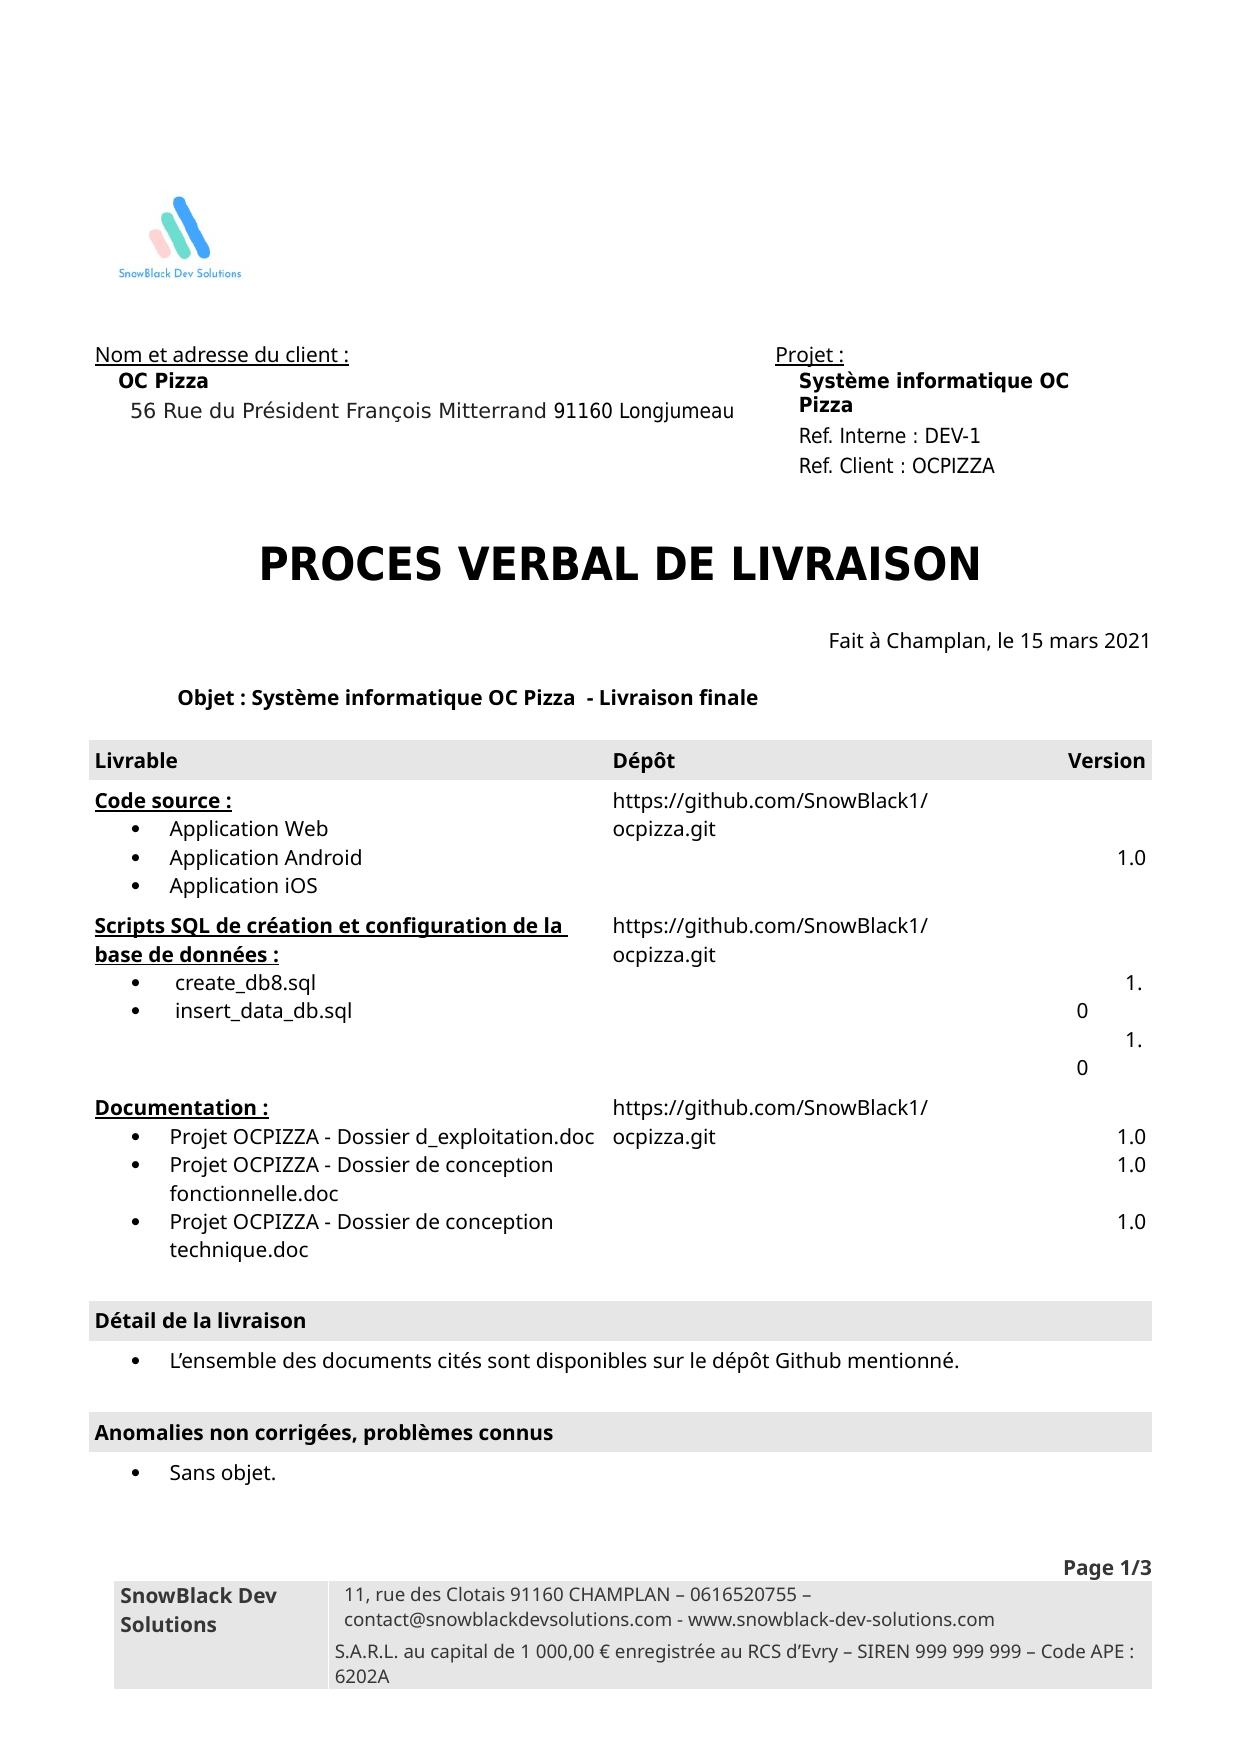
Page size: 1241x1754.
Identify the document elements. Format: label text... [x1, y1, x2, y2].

table_cell 1.0 1.0 [1013, 906, 1152, 1088]
table_header Version [1013, 740, 1152, 780]
table_cell Code source : Application Web Application Android Application iOS [89, 780, 607, 906]
table_header Livrable [89, 740, 607, 780]
table_header Dépôt [607, 740, 1013, 780]
table_cell 1.0 1.0 1.0 [1013, 1088, 1152, 1270]
table_cell 1.0 [1013, 780, 1152, 906]
table_cell https://github.com/SnowBlack1/ocpizza.git [607, 780, 1013, 906]
table_cell https://github.com/SnowBlack1/ocpizza.git [607, 1088, 1013, 1270]
text PROCES VERBAL DE LIVRAISON [88, 538, 1152, 591]
table_cell L’ensemble des documents cités sont disponibles sur le dépôt Github mentionné. [89, 1341, 1152, 1381]
text Fait à Champlan, le 15 mars 2021 [88, 627, 1152, 655]
table_header Détail de la livraison [89, 1301, 1152, 1341]
table_header Anomalies non corrigées, problèmes connus [89, 1412, 1152, 1452]
table_cell Documentation : Projet OCPIZZA - Dossier d_exploitation.doc Projet OCPIZZA - Dossier de conception fonctionnelle.doc Projet OCPIZZA - Dossier de conception technique.doc [89, 1088, 607, 1270]
picture [88, 145, 271, 328]
table_cell Scripts SQL de création et configuration de la base de données : create_db8.sql insert_data_db.sql [89, 906, 607, 1088]
table_cell https://github.com/SnowBlack1/ocpizza.git [607, 906, 1013, 1088]
table_cell Sans objet. [89, 1452, 1152, 1492]
text Objet : Système informatique OC Pizza - Livraison finale [177, 683, 1152, 712]
